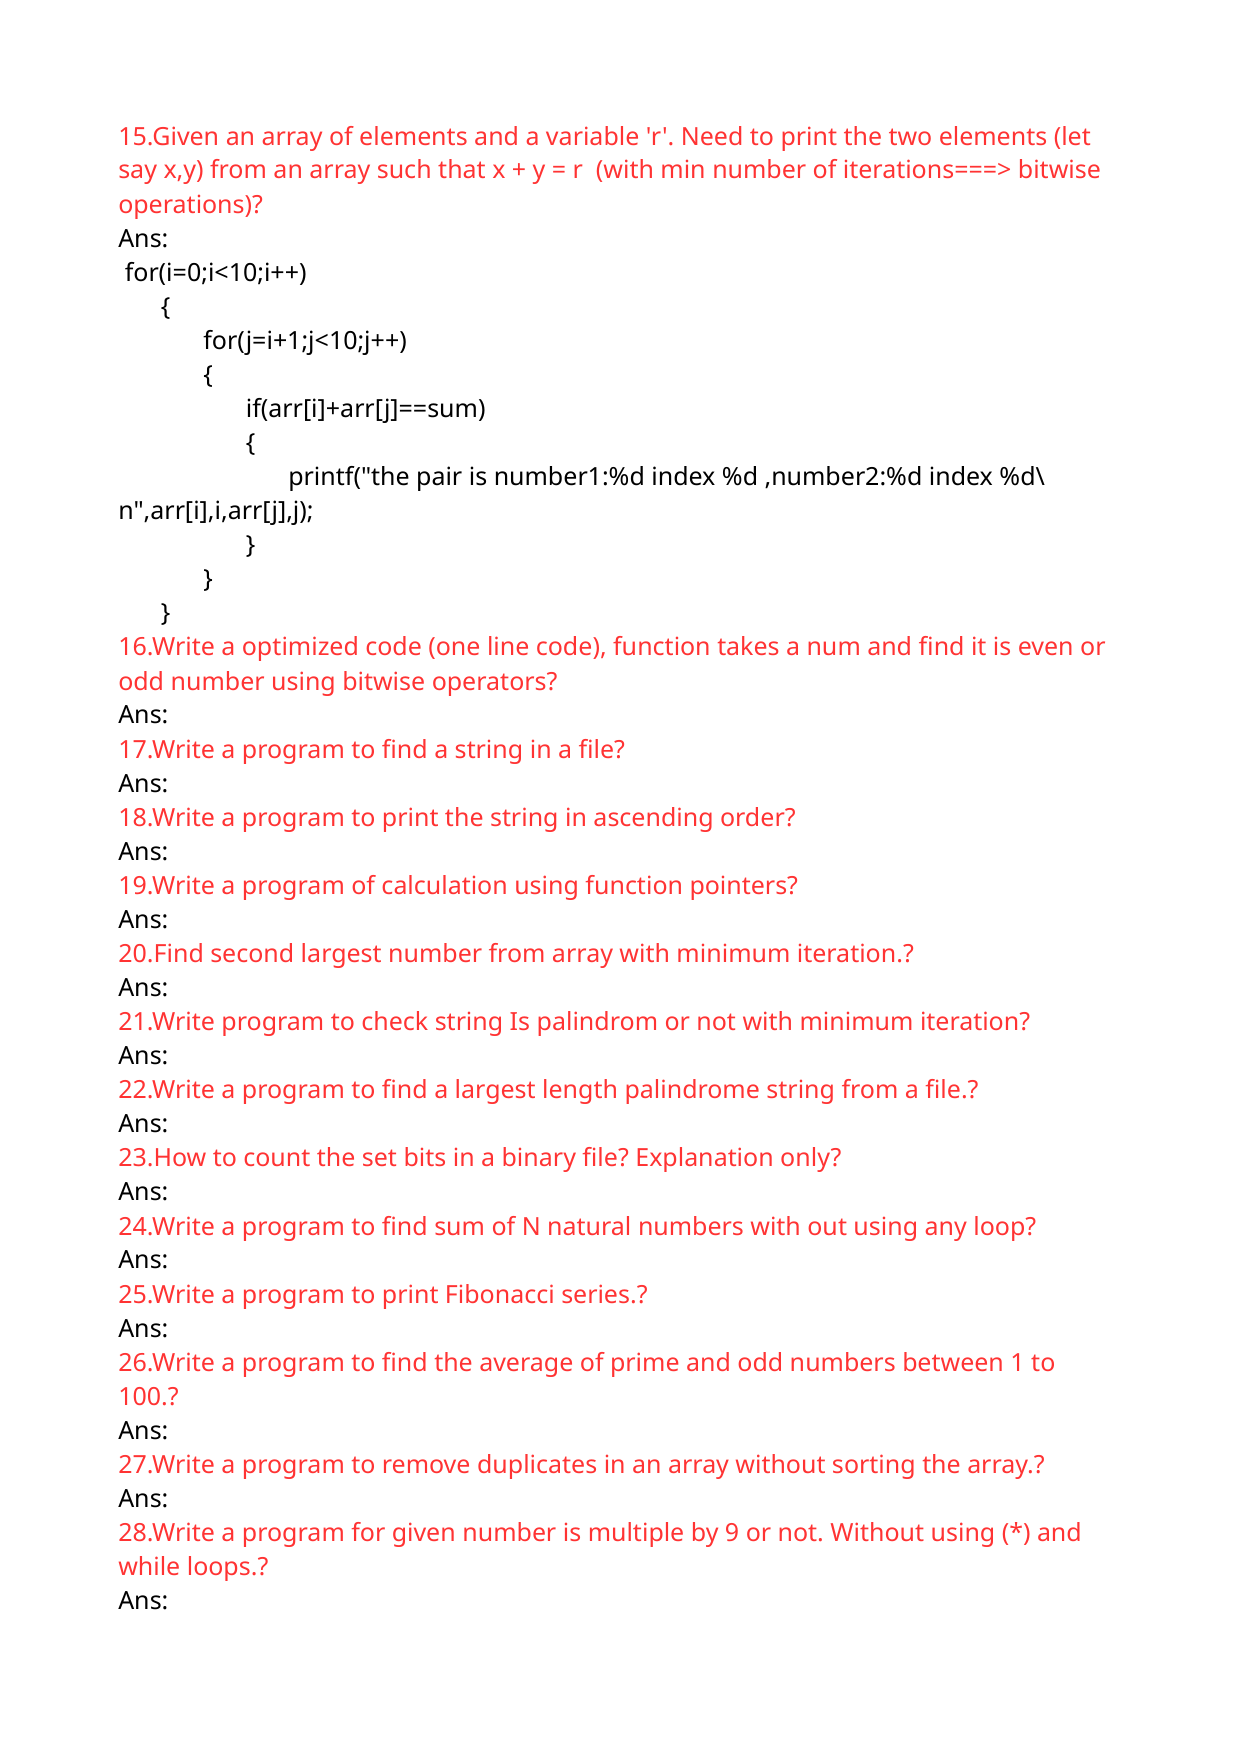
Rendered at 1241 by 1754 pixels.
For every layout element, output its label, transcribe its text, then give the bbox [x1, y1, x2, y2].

text 24.Write a program to find sum of N natural numbers with out using any loop? [118, 1208, 1122, 1242]
text { [118, 425, 1122, 459]
text } [118, 595, 1122, 629]
text Ans: [118, 1242, 1122, 1276]
text Ans: [118, 1412, 1122, 1447]
text 18.Write a program to print the string in ascending order? [118, 799, 1122, 833]
text Ans: [118, 833, 1122, 867]
text 25.Write a program to print Fibonacci series.? [118, 1276, 1122, 1310]
text Ans: [118, 220, 1122, 254]
text 16.Write a optimized code (one line code), function takes a num and find it is even or odd number using bitwise operators? [118, 629, 1122, 697]
text 28.Write a program for given number is multiple by 9 or not. Without using (*) and while loops.? [118, 1515, 1122, 1583]
text } [118, 561, 1122, 595]
text Ans: [118, 970, 1122, 1004]
text 17.Write a program to find a string in a file? [118, 731, 1122, 765]
text Ans: [118, 1174, 1122, 1208]
text if(arr[i]+arr[j]==sum) [118, 391, 1122, 425]
text Ans: [118, 1106, 1122, 1140]
text 26.Write a program to find the average of prime and odd numbers between 1 to 100.? [118, 1344, 1122, 1412]
text Ans: [118, 765, 1122, 799]
text 19.Write a program of calculation using function pointers? [118, 867, 1122, 902]
text Ans: [118, 1310, 1122, 1344]
text printf("the pair is number1:%d index %d ,number2:%d index %d\n",arr[i],i,arr[j],j); [118, 459, 1122, 527]
text for(i=0;i<10;i++) [118, 254, 1122, 288]
text 22.Write a program to find a largest length palindrome string from a file.? [118, 1072, 1122, 1106]
text 21.Write program to check string Is palindrom or not with minimum iteration? [118, 1004, 1122, 1038]
text } [118, 527, 1122, 561]
text Ans: [118, 697, 1122, 731]
text { [118, 357, 1122, 391]
text { [118, 288, 1122, 322]
text 23.How to count the set bits in a binary file? Explanation only? [118, 1140, 1122, 1174]
text 20.Find second largest number from array with minimum iteration.? [118, 936, 1122, 970]
text Ans: [118, 1583, 1122, 1617]
text Ans: [118, 902, 1122, 936]
text for(j=i+1;j<10;j++) [118, 322, 1122, 357]
text Ans: [118, 1481, 1122, 1515]
text 15.Given an array of elements and a variable 'r'. Need to print the two elements (let say x,y) from an array such that x + y = r (with min number of iterations===> bitwise operations)? [118, 118, 1122, 220]
text Ans: [118, 1038, 1122, 1072]
text 27.Write a program to remove duplicates in an array without sorting the array.? [118, 1447, 1122, 1481]
